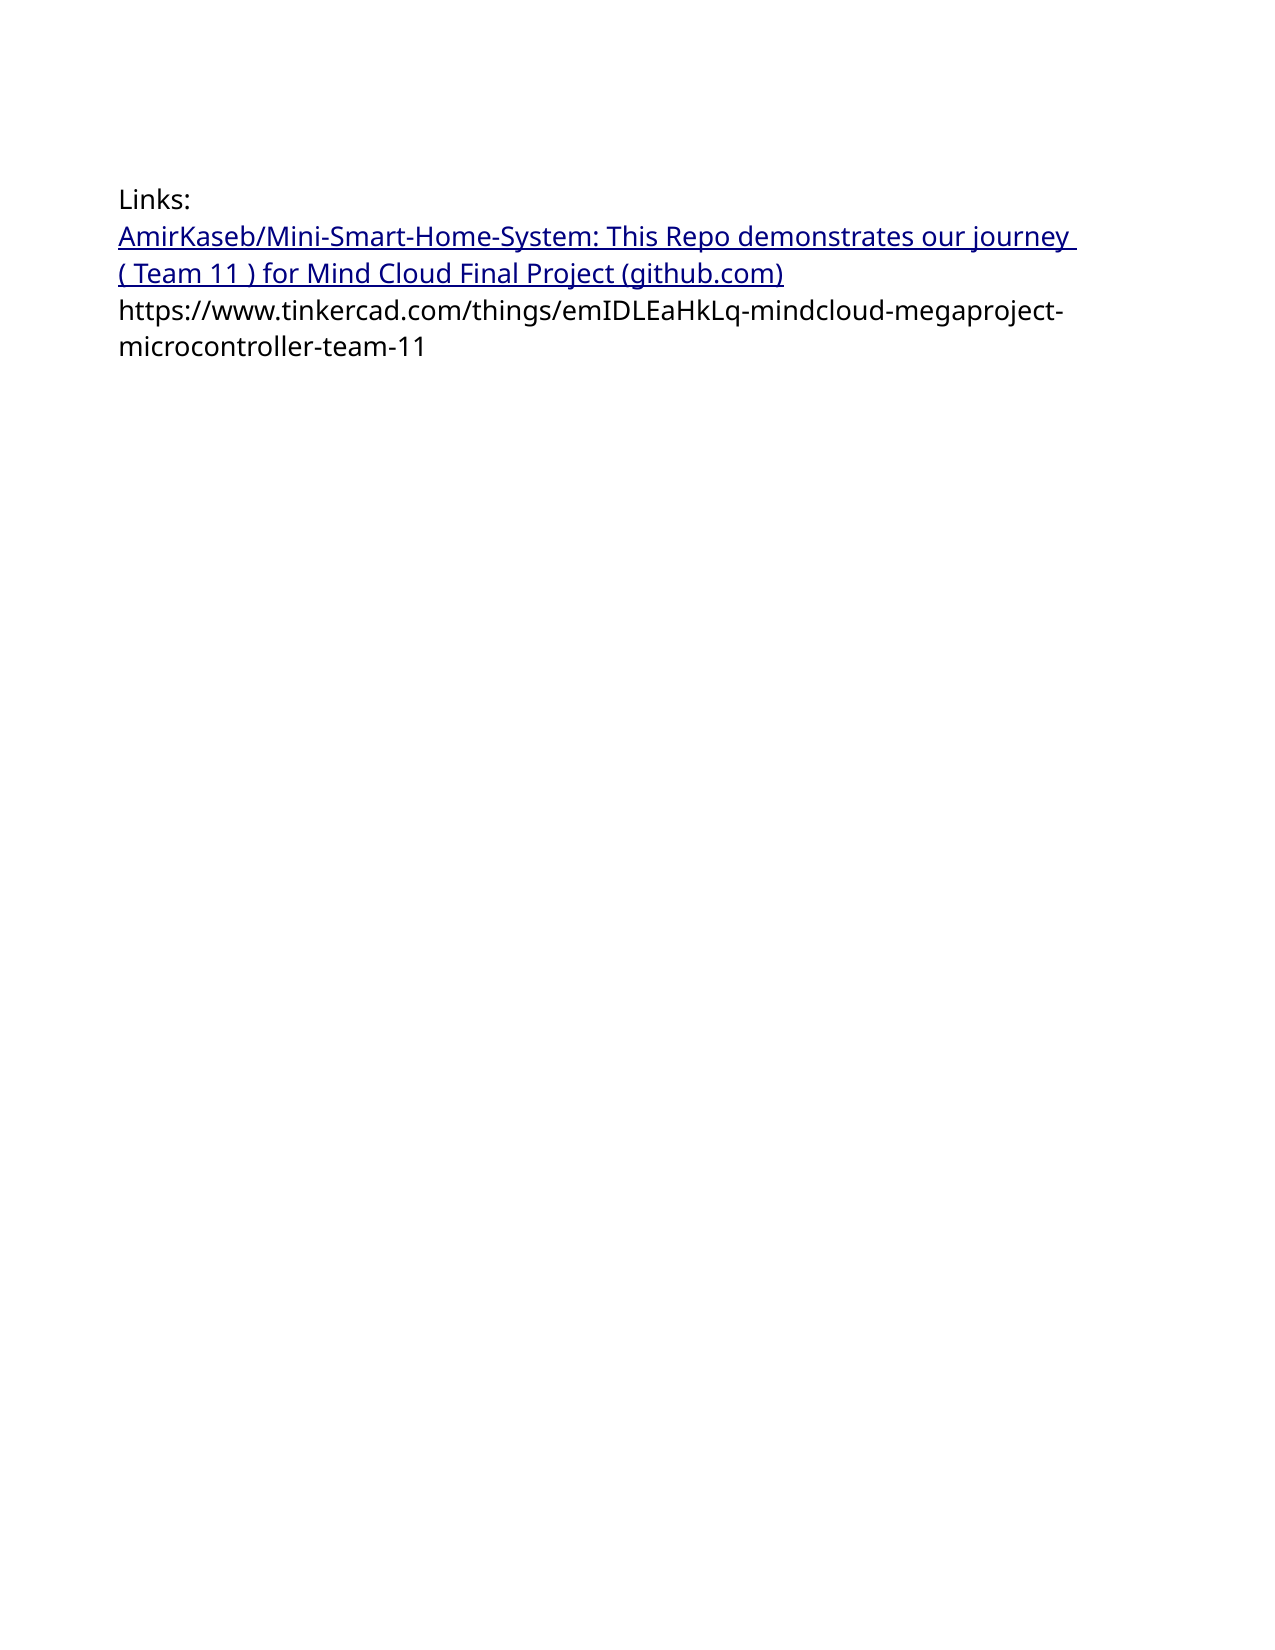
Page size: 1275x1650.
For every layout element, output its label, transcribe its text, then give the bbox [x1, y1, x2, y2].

text https://www.tinkercad.com/things/emIDLEaHkLq-mindcloud-megaproject-microcontroller-team-11 [118, 291, 1157, 365]
text Links: [118, 180, 1157, 217]
text AmirKaseb/Mini-Smart-Home-System: This Repo demonstrates our journey ( Team 11 ) for Mind Cloud Final Project (github.com) [118, 217, 1157, 291]
